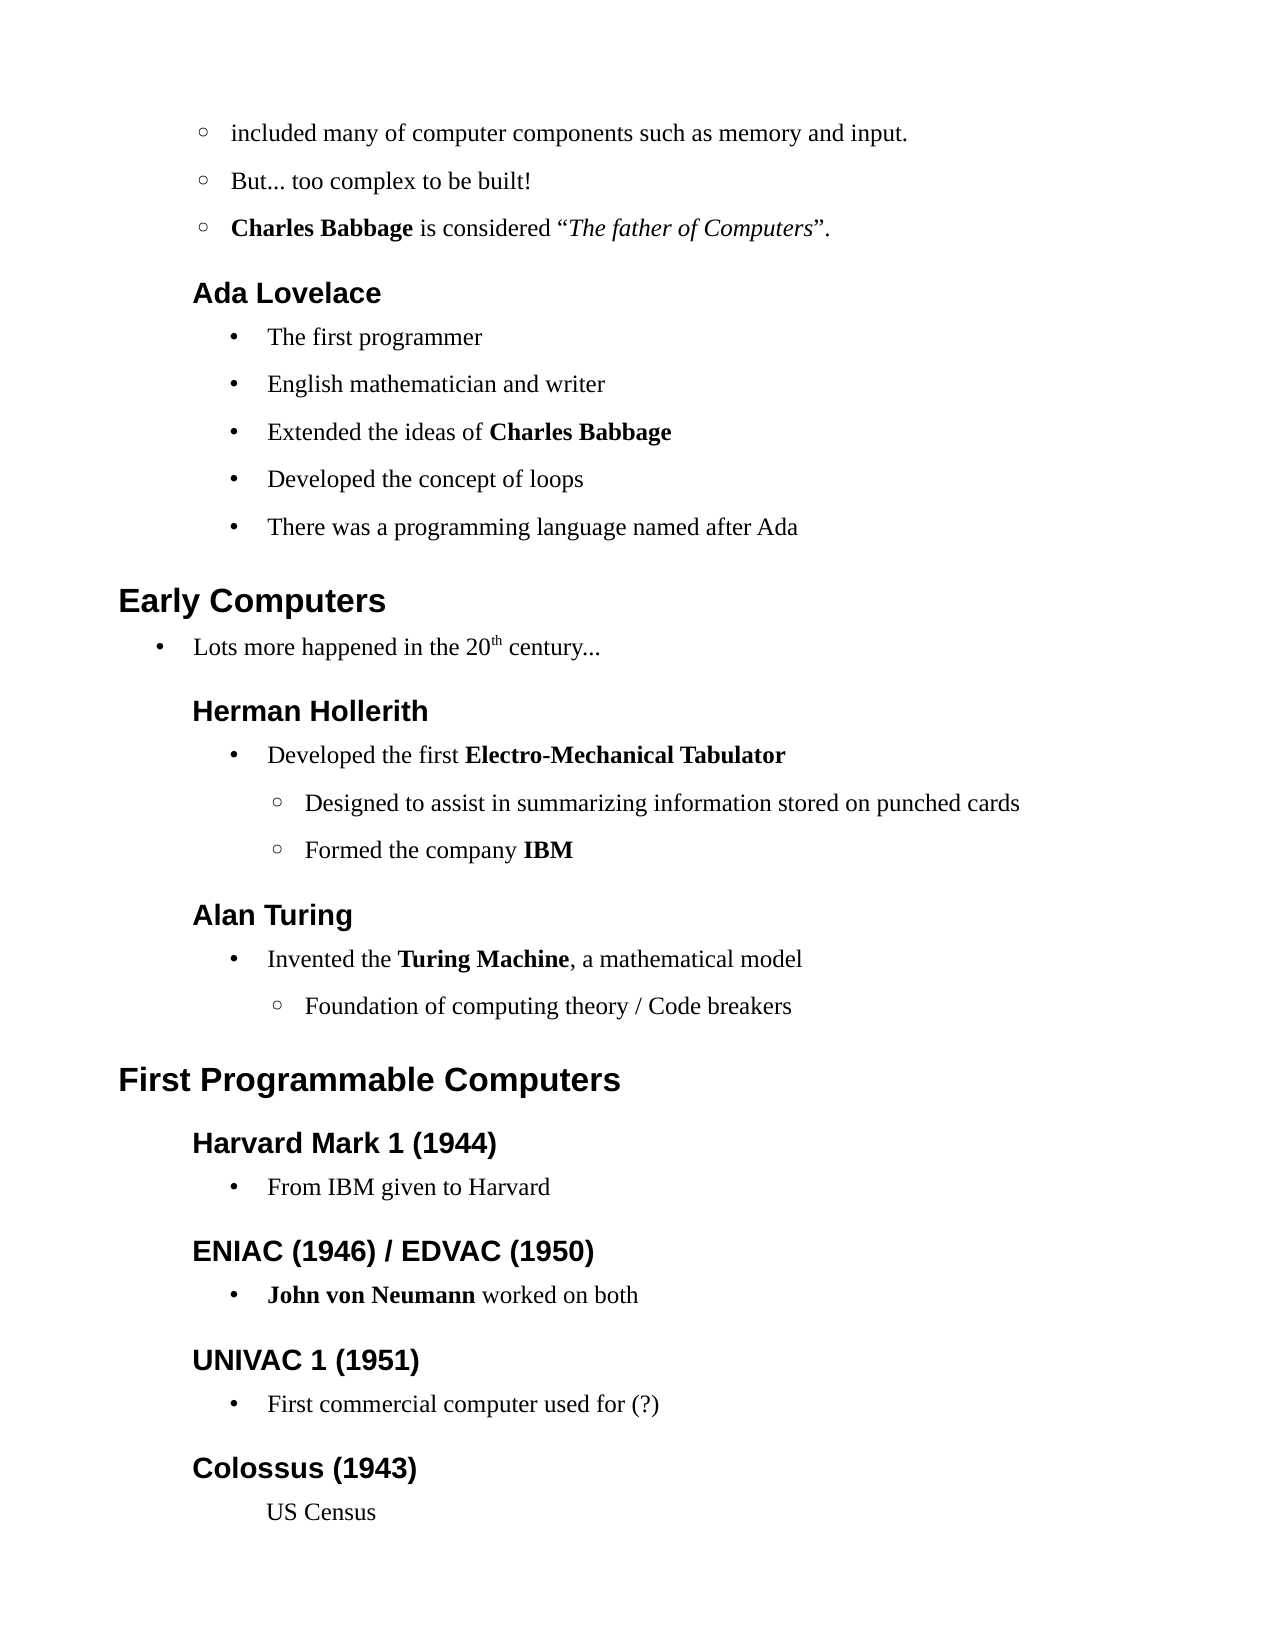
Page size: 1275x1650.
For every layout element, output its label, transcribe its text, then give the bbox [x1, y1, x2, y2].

list Formed the company IBM [267, 835, 1157, 864]
list included many of computer components such as memory and input. [193, 118, 1157, 147]
text US Census [118, 1497, 1157, 1526]
list Lots more happened in the 20th century... [156, 632, 1157, 661]
list Developed the concept of loops [229, 464, 1157, 493]
list First commercial computer used for (?) [229, 1389, 1157, 1417]
subtitle UNIVAC 1 (1951) [118, 1342, 1157, 1376]
list Charles Babbage is considered “The father of Computers”. [193, 213, 1157, 242]
list Designed to assist in summarizing information stored on punched cards [267, 788, 1157, 817]
list Developed the first Electro-Mechanical Tabulator [229, 740, 1157, 769]
subtitle Harvard Mark 1 (1944) [118, 1126, 1157, 1159]
subtitle ENIAC (1946) / EDVAC (1950) [118, 1234, 1157, 1268]
list John von Neumann worked on both [229, 1280, 1157, 1309]
list There was a programming language named after Ada [229, 512, 1157, 541]
list Invented the Turing Machine, a mathematical model [229, 944, 1157, 973]
list English mathematician and writer [229, 369, 1157, 398]
list The first programmer [229, 322, 1157, 351]
subtitle First Programmable Computers [118, 1060, 1157, 1098]
list But... too complex to be built! [193, 166, 1157, 194]
subtitle Colossus (1943) [118, 1451, 1157, 1485]
subtitle Herman Hollerith [118, 694, 1157, 728]
subtitle Early Computers [118, 581, 1157, 619]
list Extended the ideas of Charles Babbage [229, 417, 1157, 446]
subtitle Alan Turing [118, 898, 1157, 931]
subtitle Ada Lovelace [118, 276, 1157, 309]
list From IBM given to Harvard [229, 1172, 1157, 1201]
list Foundation of computing theory / Code breakers [267, 991, 1157, 1020]
